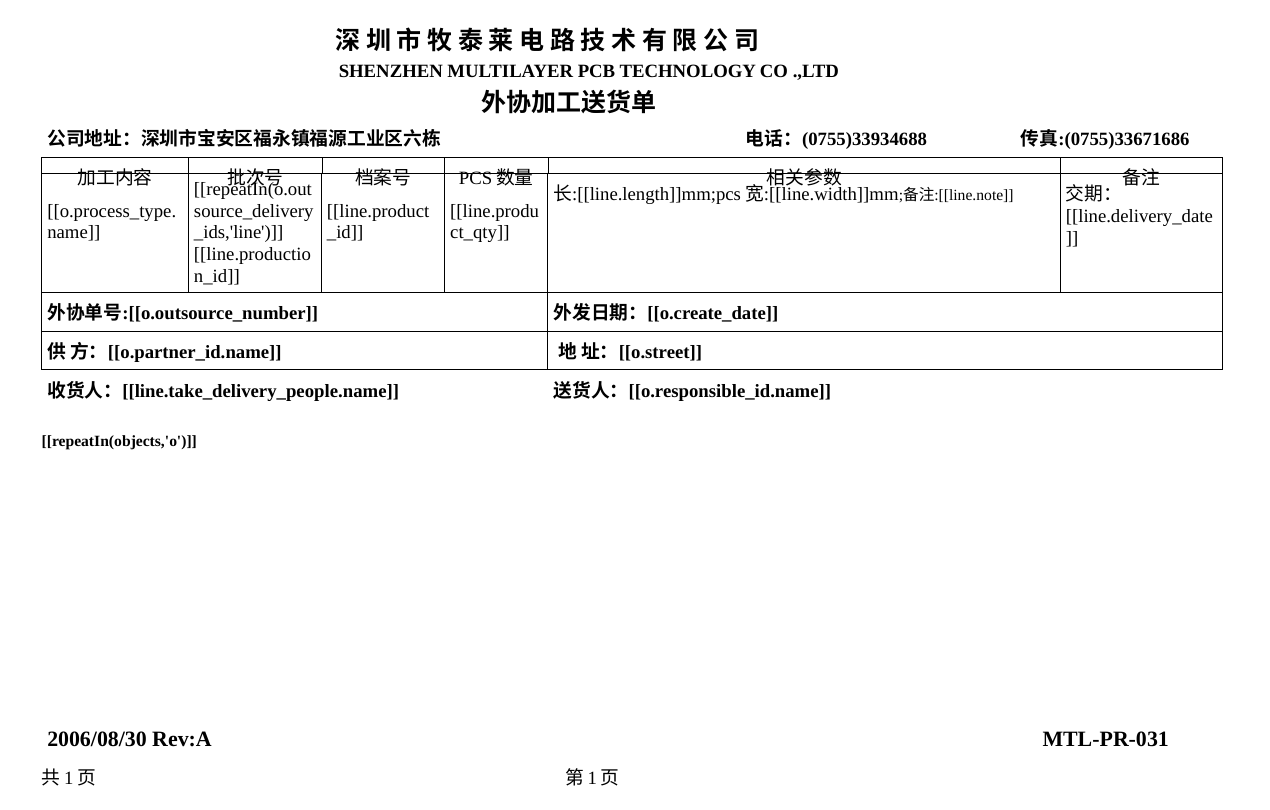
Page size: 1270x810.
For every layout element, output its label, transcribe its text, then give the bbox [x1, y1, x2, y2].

table_cell 收货人：[[line.take_delivery_people.name]] [41, 370, 547, 408]
table_header 外协单号:[[o.outsource_number]] [42, 293, 547, 331]
table_header [[line.product_id]] [322, 174, 444, 292]
table_header 外发日期：[[o.create_date]] [548, 293, 1222, 331]
table_header [[o.process_type.name]] [42, 174, 188, 292]
table_header [[repeatIn(o.outsource_delivery_ids,'line')]][[line.production_id]] [189, 174, 321, 292]
table_cell 地 址：[[o.street]] [548, 332, 1222, 369]
table_header 交期：[[line.delivery_date]] [1061, 174, 1222, 292]
table_cell 供 方：[[o.partner_id.name]] [42, 332, 547, 369]
table_header [[line.product_qty]] [445, 174, 547, 292]
table_cell 送货人：[[o.responsible_id.name]] [548, 370, 1222, 408]
text [[repeatIn(objects,'o')]] [41, 426, 1222, 451]
table_header 长:[[line.length]]mm;pcs宽:[[line.width]]mm;备注:[[line.note]] [548, 174, 1060, 292]
